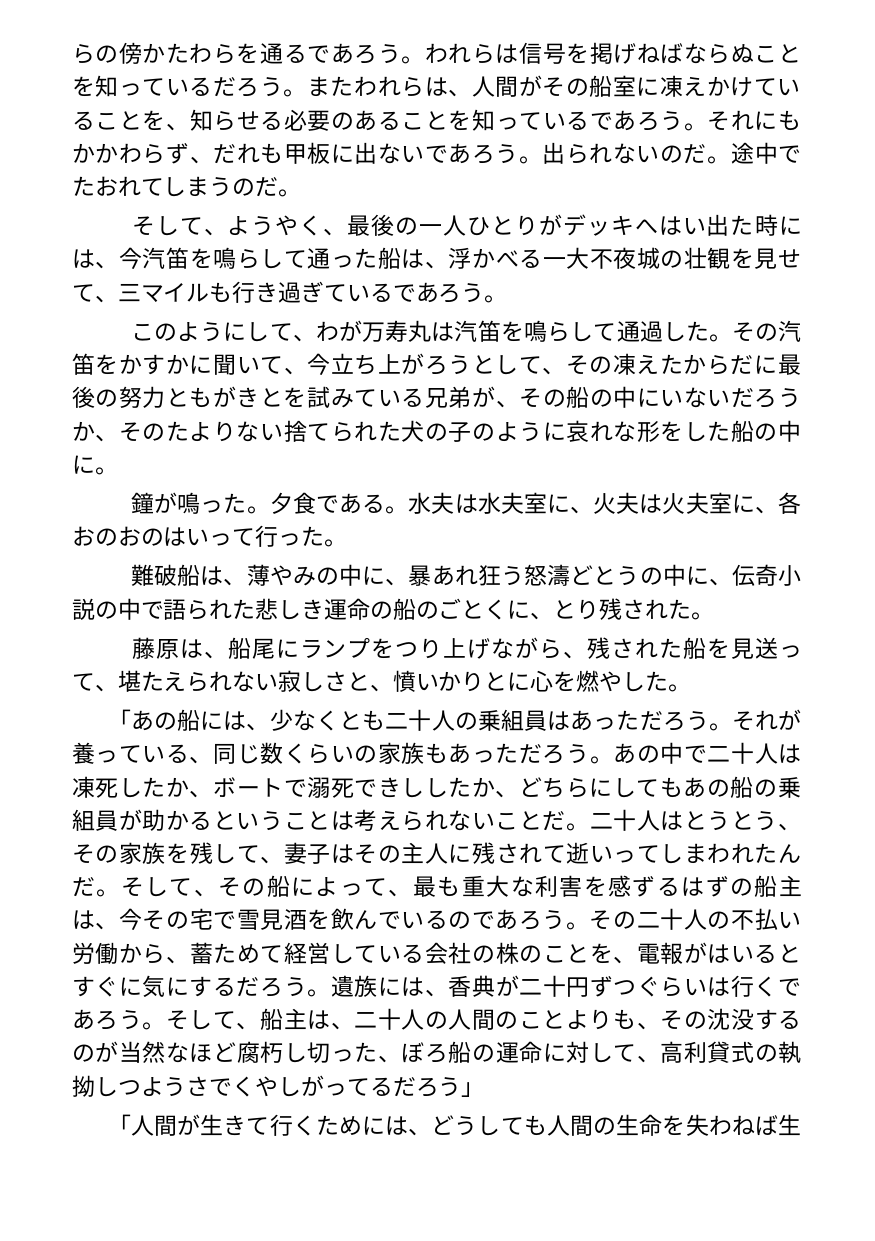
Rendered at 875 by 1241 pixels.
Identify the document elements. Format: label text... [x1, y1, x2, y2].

text 難破船は、薄やみの中に、暴あれ狂う怒濤どとうの中に、伝奇小説の中で語られた悲しき運命の船のごとくに、とり残された。 [72, 558, 802, 625]
text そして、ようやく、最後の一人ひとりがデッキへはい出た時には、今汽笛を鳴らして通った船は、浮かべる一大不夜城の壮観を見せて、三マイルも行き過ぎているであろう。 [72, 208, 802, 308]
text 「人間が生きて行くためには、どうしても人間の生命を失わねば生 [72, 1108, 802, 1141]
text 「あの船には、少なくとも二十人の乗組員はあっただろう。それが養っている、同じ数くらいの家族もあっただろう。あの中で二十人は凍死したか、ボートで溺死できししたか、どちらにしてもあの船の乗組員が助かるということは考えられないことだ。二十人はとうとう、その家族を残して、妻子はその主人に残されて逝いってしまわれたんだ。そして、その船によって、最も重大な利害を感ずるはずの船主は、今その宅で雪見酒を飲んでいるのであろう。その二十人の不払い労働から、蓄ためて経営している会社の株のことを、電報がはいるとすぐに気にするだろう。遺族には、香典が二十円ずつぐらいは行くであろう。そして、船主は、二十人の人間のことよりも、その沈没するのが当然なほど腐朽し切った、ぼろ船の運命に対して、高利貸式の執拗しつようさでくやしがってるだろう」 [72, 703, 802, 1102]
text らの傍かたわらを通るであろう。われらは信号を掲げねばならぬことを知っているだろう。またわれらは、人間がその船室に凍えかけていることを、知らせる必要のあることを知っているであろう。それにもかかわらず、だれも甲板に出ないであろう。出られないのだ。途中でたおれてしまうのだ。 [72, 36, 802, 202]
text 藤原は、船尾にランプをつり上げながら、残された船を見送って、堪たえられない寂しさと、憤いかりとに心を燃やした。 [72, 631, 802, 697]
text このようにして、わが万寿丸は汽笛を鳴らして通過した。その汽笛をかすかに聞いて、今立ち上がろうとして、その凍えたからだに最後の努力ともがきとを試みている兄弟が、その船の中にいないだろうか、そのたよりない捨てられた犬の子のように哀れな形をした船の中に。 [72, 314, 802, 480]
text 鐘が鳴った。夕食である。水夫は水夫室に、火夫は火夫室に、各おのおのはいって行った。 [72, 486, 802, 552]
